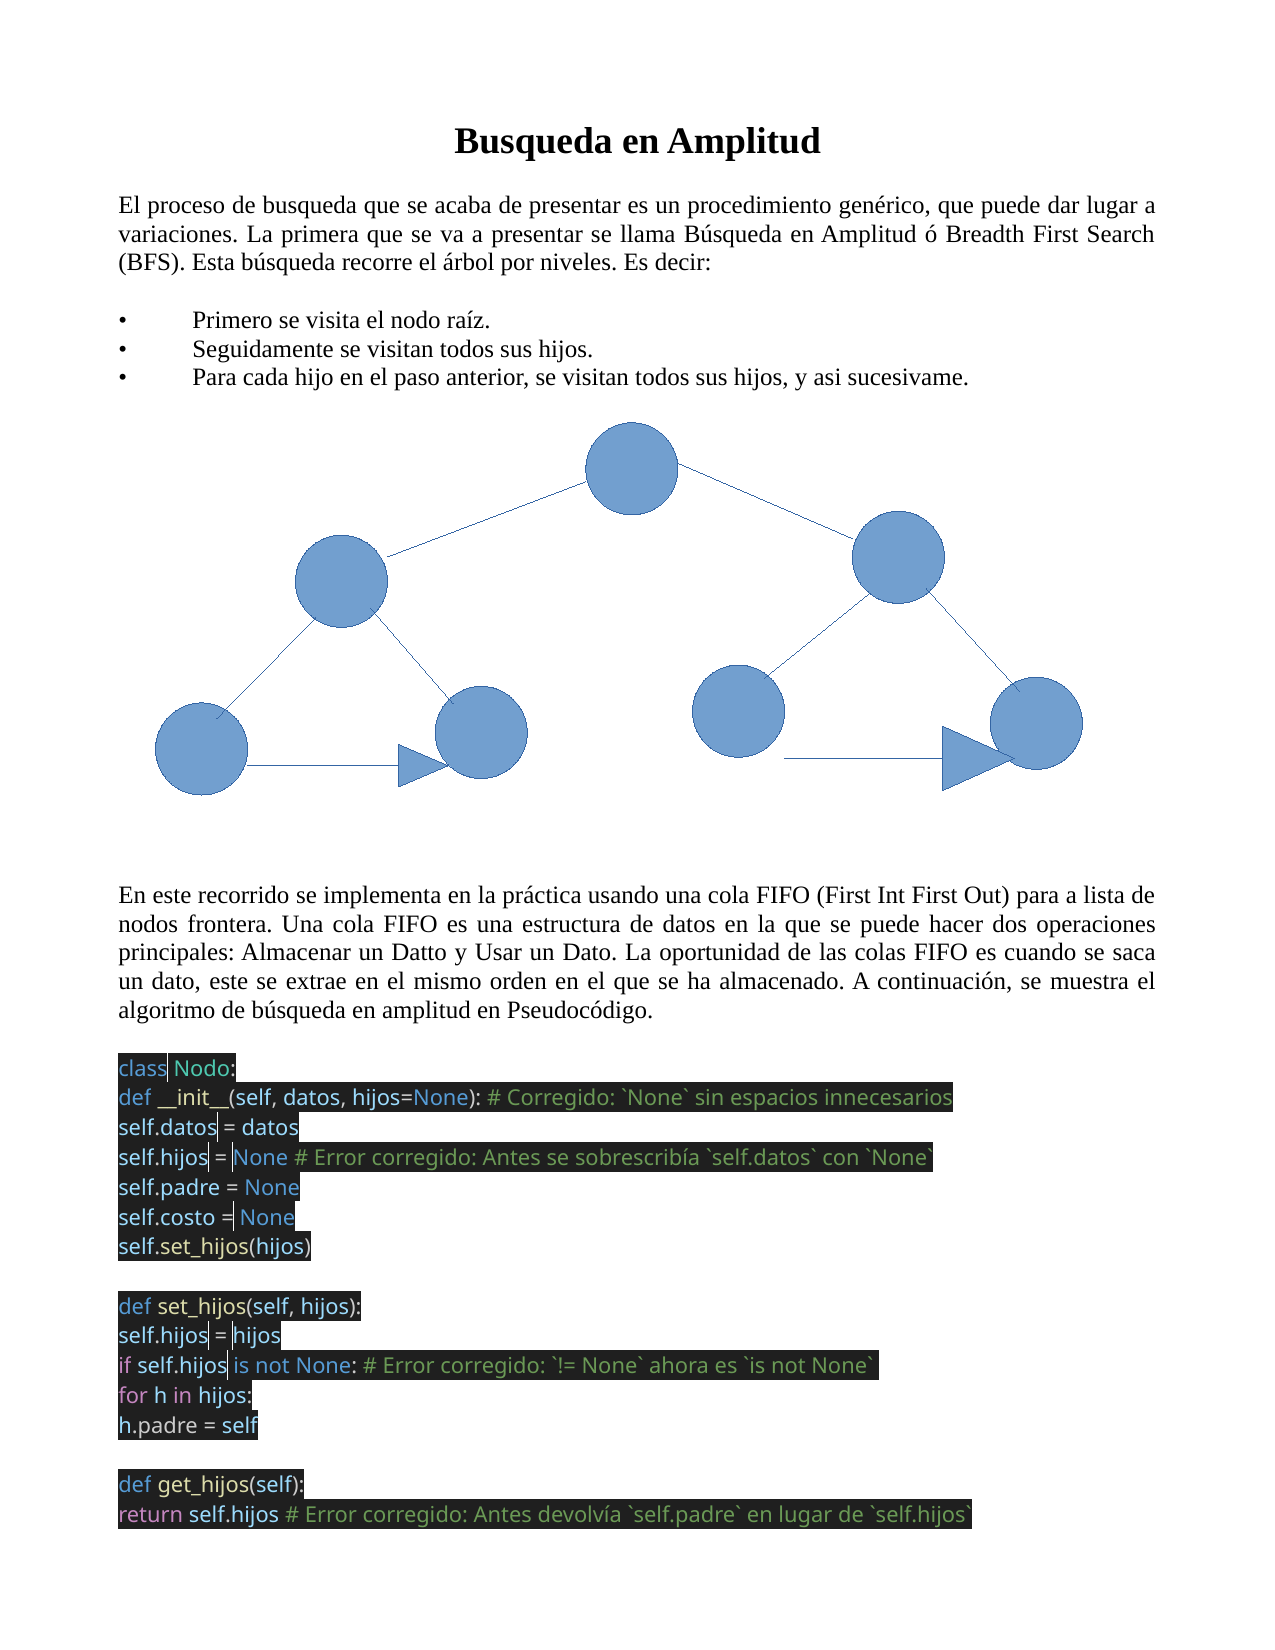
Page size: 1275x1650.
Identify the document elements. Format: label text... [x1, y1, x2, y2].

text self.padre = None [118, 1172, 1157, 1201]
text En este recorrido se implementa en la práctica usando una cola FIFO (First Int First Out) para a lista de nodos frontera. Una cola FIFO es una estructura de datos en la que se puede hacer dos operaciones principales: Almacenar un Datto y Usar un Dato. La oportunidad de las colas FIFO es cuando se saca un dato, este se extrae en el mismo orden en el que se ha almacenado. A continuación, se muestra el algoritmo de búsqueda en amplitud en Pseudocódigo. [118, 880, 1157, 1024]
text Busqueda en Amplitud [118, 118, 1157, 161]
text def __init__(self, datos, hijos=None): # Corregido: `None` sin espacios innecesarios [118, 1082, 1157, 1112]
text • Seguidamente se visitan todos sus hijos. [118, 334, 1157, 362]
text self.hijos = None # Error corregido: Antes se sobrescribía `self.datos` con `None` [118, 1142, 1157, 1172]
text return self.hijos # Error corregido: Antes devolvía `self.padre` en lugar de `self.hijos` [118, 1499, 1157, 1529]
text for h in hijos: [118, 1380, 1157, 1410]
text • Para cada hijo en el paso anterior, se visitan todos sus hijos, y asi sucesivame. [118, 362, 1157, 391]
text self.costo = None [118, 1201, 1157, 1231]
text • Primero se visita el nodo raíz. [118, 305, 1157, 334]
text h.padre = self [118, 1410, 1157, 1440]
text if self.hijos is not None: # Error corregido: `!= None` ahora es `is not None` [118, 1350, 1157, 1380]
text def get_hijos(self): [118, 1469, 1157, 1499]
text self.datos = datos [118, 1112, 1157, 1142]
text self.hijos = hijos [118, 1321, 1157, 1350]
text El proceso de busqueda que se acaba de presentar es un procedimiento genérico, que puede dar lugar a variaciones. La primera que se va a presentar se llama Búsqueda en Amplitud ó Breadth First Search (BFS). Esta búsqueda recorre el árbol por niveles. Es decir: [118, 190, 1157, 276]
text self.set_hijos(hijos) [118, 1231, 1157, 1261]
text class Nodo: [118, 1052, 1157, 1082]
text def set_hijos(self, hijos): [118, 1291, 1157, 1321]
